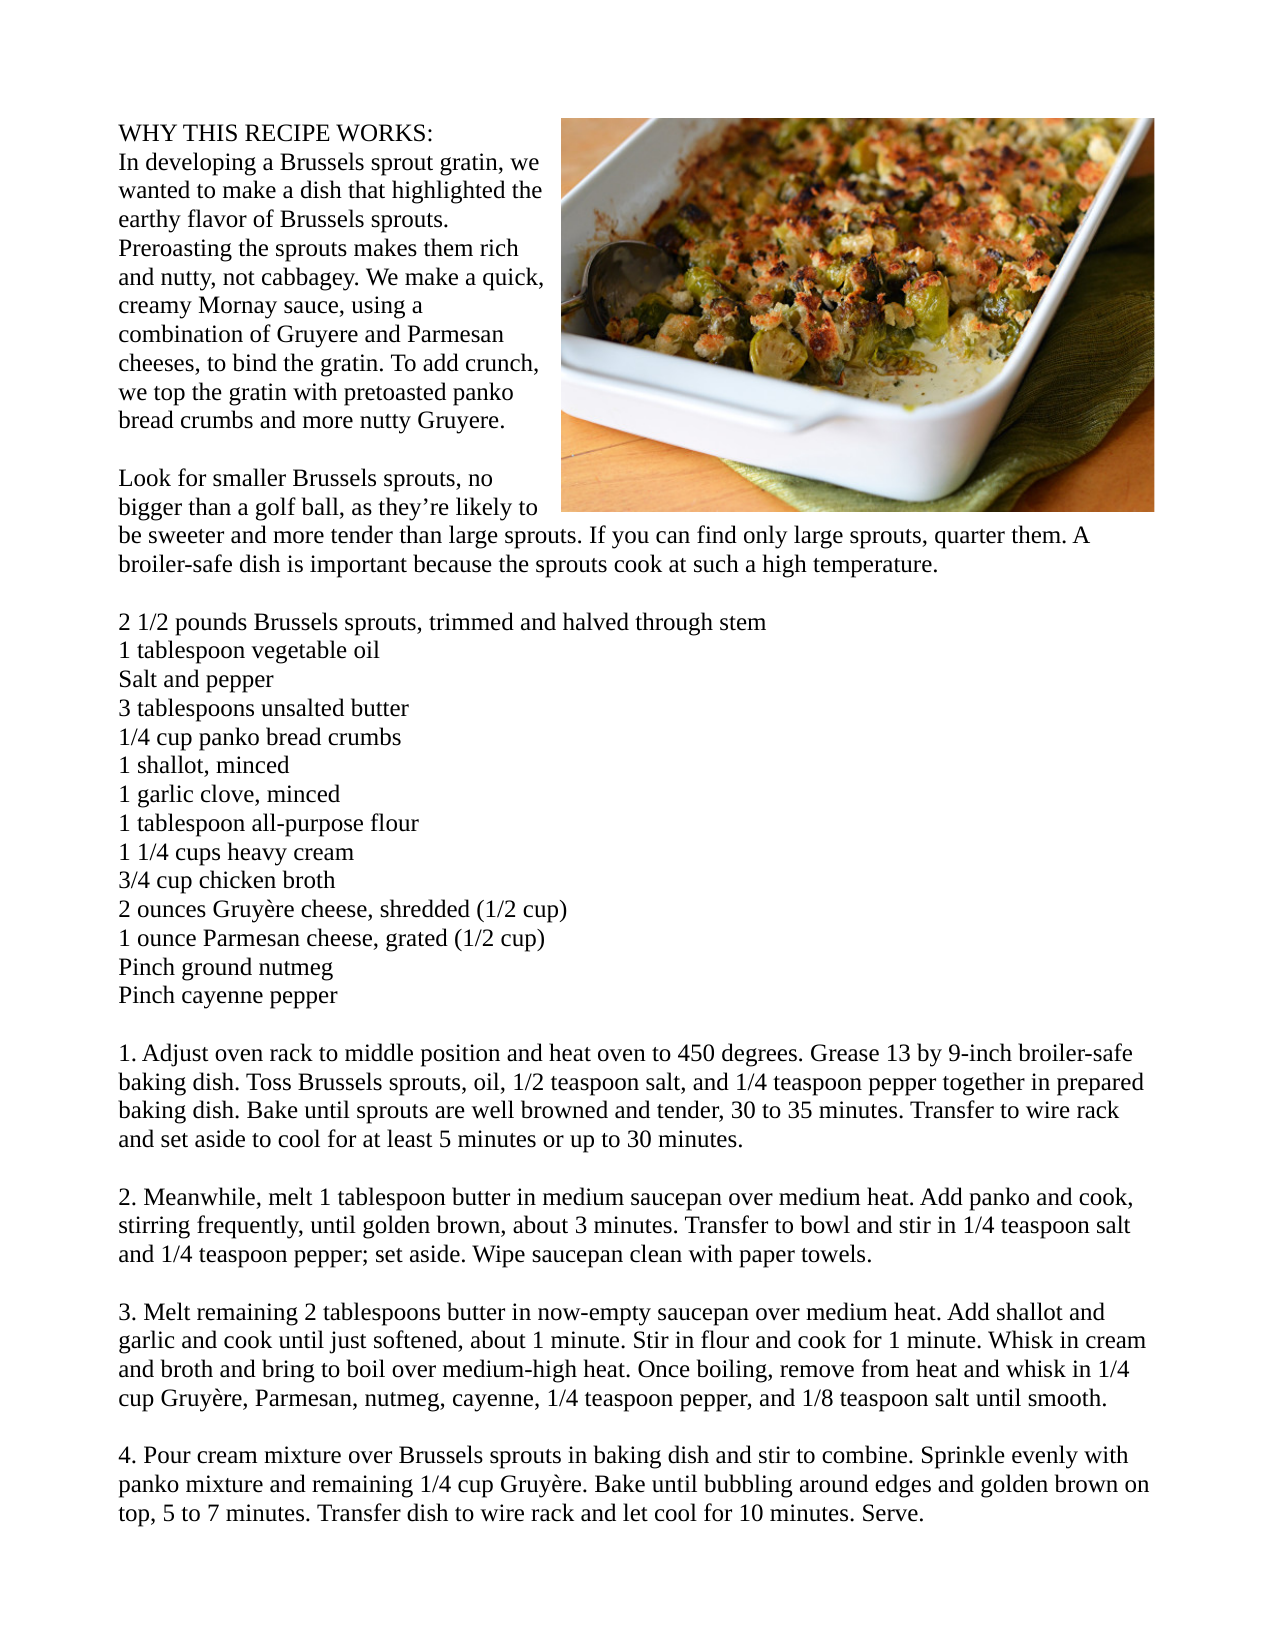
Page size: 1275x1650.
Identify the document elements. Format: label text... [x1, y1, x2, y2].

text 1 ounce Parmesan cheese, grated (1/2 cup) [118, 923, 1157, 952]
text 1 1/4 cups heavy cream [118, 837, 1157, 866]
text Look for smaller Brussels sprouts, no bigger than a golf ball, as they’re likely to be sweeter and more tender than large sprouts. If you can find only large sprouts, quarter them. A broiler-safe dish is important because the sprouts cook at such a high temperature. [118, 463, 1157, 578]
text Pinch ground nutmeg [118, 952, 1157, 981]
text Pinch cayenne pepper [118, 981, 1157, 1009]
text 2 1/2 pounds Brussels sprouts, trimmed and halved through stem [118, 607, 1157, 636]
text 1 tablespoon vegetable oil [118, 636, 1157, 664]
text 3/4 cup chicken broth [118, 866, 1157, 894]
text 3 tablespoons unsalted butter [118, 693, 1157, 722]
text 2 ounces Gruyère cheese, shredded (1/2 cup) [118, 894, 1157, 923]
text 2. Meanwhile, melt 1 tablespoon butter in medium saucepan over medium heat. Add panko and cook, stirring frequently, until golden brown, about 3 minutes. Transfer to bowl and stir in 1/4 teaspoon salt and 1/4 teaspoon pepper; set aside. Wipe saucepan clean with paper towels. [118, 1182, 1157, 1268]
picture [561, 118, 1155, 512]
text 1 tablespoon all-purpose flour [118, 808, 1157, 837]
text 1. Adjust oven rack to middle position and heat oven to 450 degrees. Grease 13 by 9-inch broiler-safe baking dish. Toss Brussels sprouts, oil, 1/2 teaspoon salt, and 1/4 teaspoon pepper together in prepared baking dish. Bake until sprouts are well browned and tender, 30 to 35 minutes. Transfer to wire rack and set aside to cool for at least 5 minutes or up to 30 minutes. [118, 1038, 1157, 1153]
text 1 shallot, minced [118, 751, 1157, 779]
text 1/4 cup panko bread crumbs [118, 722, 1157, 751]
text Salt and pepper [118, 664, 1157, 693]
text 1 garlic clove, minced [118, 779, 1157, 808]
text WHY THIS RECIPE WORKS: [118, 118, 561, 147]
text 4. Pour cream mixture over Brussels sprouts in baking dish and stir to combine. Sprinkle evenly with panko mixture and remaining 1/4 cup Gruyère. Bake until bubbling around edges and golden brown on top, 5 to 7 minutes. Transfer dish to wire rack and let cool for 10 minutes. Serve. [118, 1441, 1157, 1527]
text In developing a Brussels sprout gratin, we wanted to make a dish that highlighted the earthy flavor of Brussels sprouts. Preroasting the sprouts makes them rich and nutty, not cabbagey. We make a quick, creamy Mornay sauce, using a combination of Gruyere and Parmesan cheeses, to bind the gratin. To add crunch, we top the gratin with pretoasted panko bread crumbs and more nutty Gruyere. [118, 147, 561, 434]
text 3. Melt remaining 2 tablespoons butter in now-empty saucepan over medium heat. Add shallot and garlic and cook until just softened, about 1 minute. Stir in flour and cook for 1 minute. Whisk in cream and broth and bring to boil over medium-high heat. Once boiling, remove from heat and whisk in 1/4 cup Gruyère, Parmesan, nutmeg, cayenne, 1/4 teaspoon pepper, and 1/8 teaspoon salt until smooth. [118, 1297, 1157, 1412]
